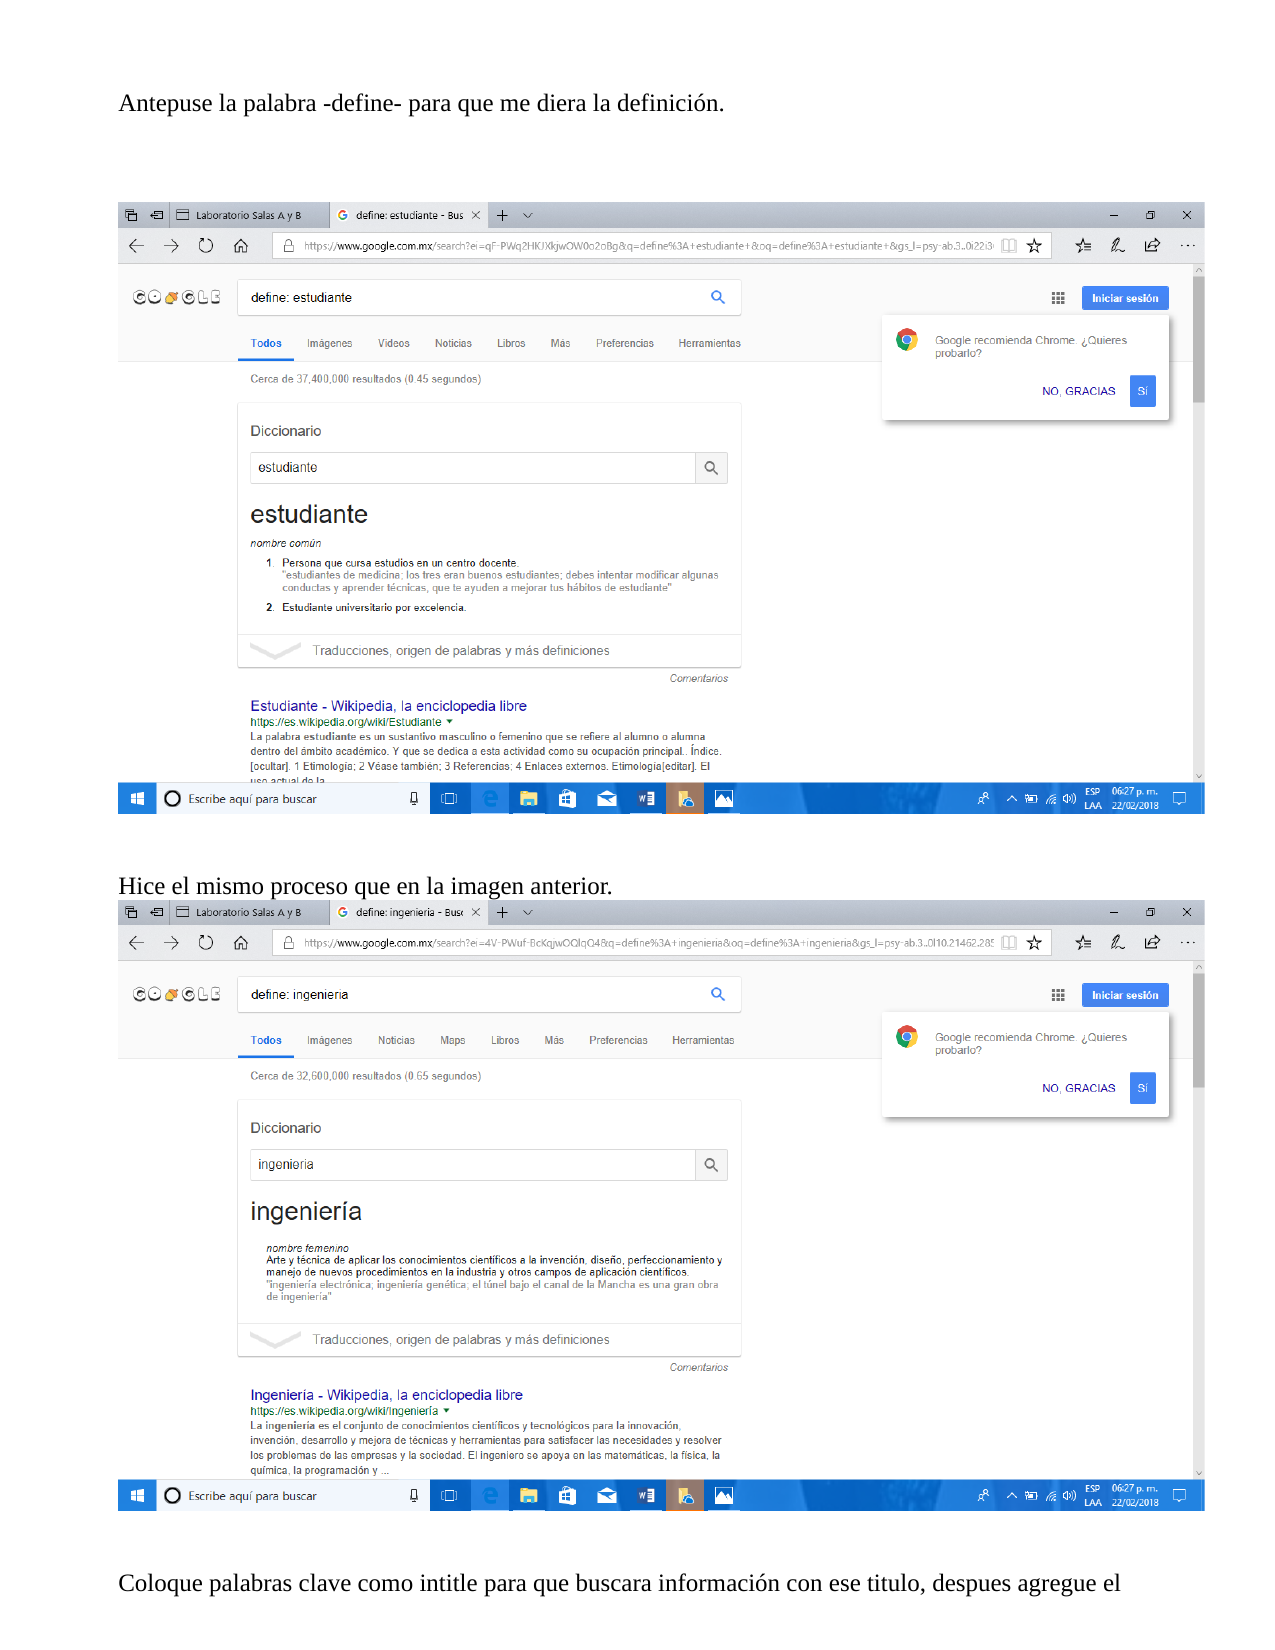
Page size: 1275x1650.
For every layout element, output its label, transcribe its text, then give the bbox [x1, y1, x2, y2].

text Coloque palabras clave como intitle para que buscara información con ese titulo, despues agregue el [118, 1568, 1205, 1597]
text Antepuse la palabra -define- para que me diera la definición. [118, 88, 1205, 117]
text Hice el mismo proceso que en la imagen anterior. [118, 871, 1205, 900]
